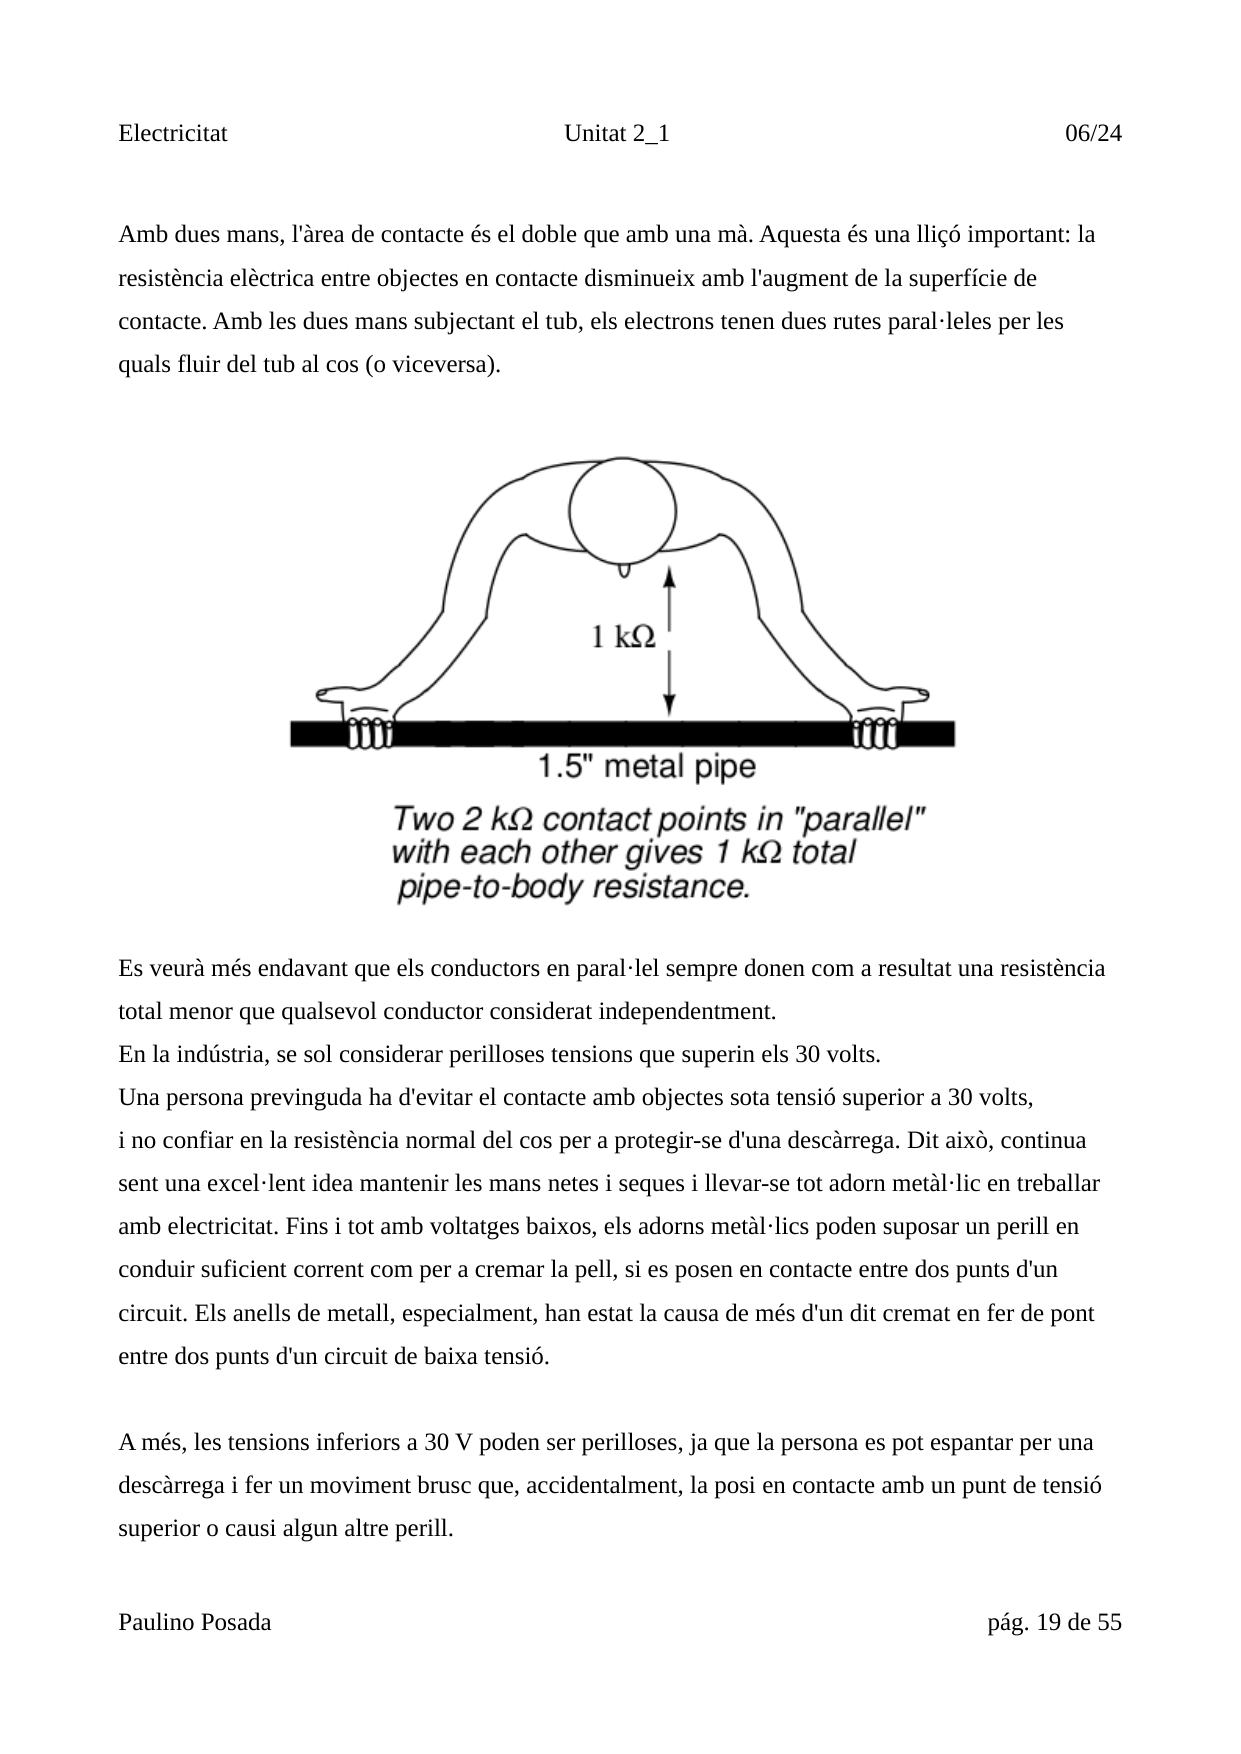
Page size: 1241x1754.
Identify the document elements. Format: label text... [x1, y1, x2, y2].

picture [266, 435, 974, 921]
text Es veurà més endavant que els conductors en paral·lel sempre donen com a resultat una resistència total menor que qualsevol conductor considerat independentment. [118, 953, 1122, 1024]
text Una persona previnguda ha d'evitar el contacte amb objectes sota tensió superior a 30 volts, [118, 1082, 1122, 1111]
text En la indústria, se sol considerar perilloses tensions que superin els 30 volts. [118, 1039, 1122, 1068]
text Amb dues mans, l'àrea de contacte és el doble que amb una mà. Aquesta és una lliçó important: la resistència elèctrica entre objectes en contacte disminueix amb l'augment de la superfície de contacte. Amb les dues mans subjectant el tub, els electrons tenen dues rutes paral·leles per les quals fluir del tub al cos (o viceversa). [118, 219, 1122, 378]
text A més, les tensions inferiors a 30 V poden ser perilloses, ja que la persona es pot espantar per una descàrrega i fer un moviment brusc que, accidentalment, la posi en contacte amb un punt de tensió superior o causi algun altre perill. [118, 1427, 1122, 1542]
text i no confiar en la resistència normal del cos per a protegir-se d'una descàrrega. Dit això, continua sent una excel·lent idea mantenir les mans netes i seques i llevar-se tot adorn metàl·lic en treballar amb electricitat. Fins i tot amb voltatges baixos, els adorns metàl·lics poden suposar un perill en conduir suficient corrent com per a cremar la pell, si es posen en contacte entre dos punts d'un circuit. Els anells de metall, especialment, han estat la causa de més d'un dit cremat en fer de pont entre dos punts d'un circuit de baixa tensió. [118, 1125, 1122, 1369]
